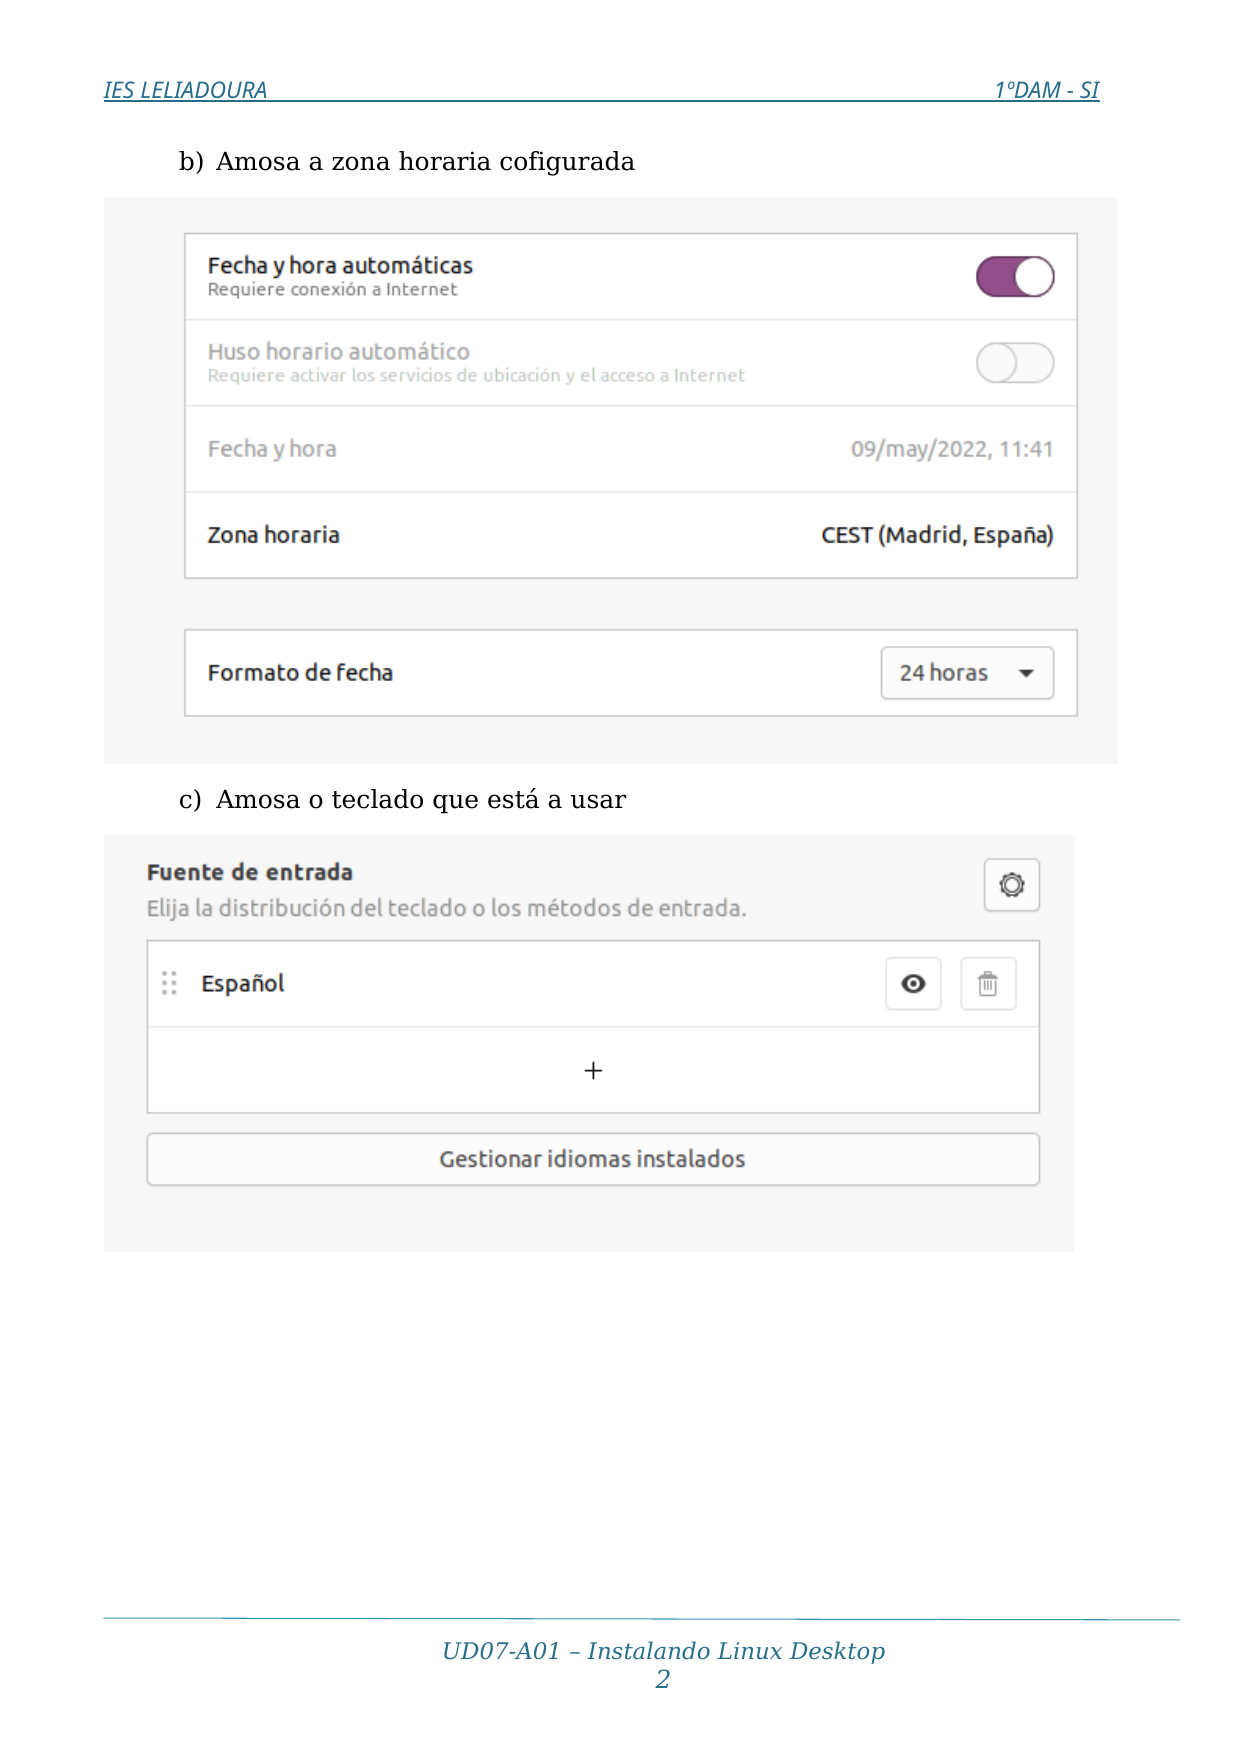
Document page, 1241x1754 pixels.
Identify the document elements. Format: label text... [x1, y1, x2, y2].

list Amosa a zona horaria cofigurada [178, 148, 1181, 177]
list Amosa o teclado que está a usar [178, 785, 1181, 814]
